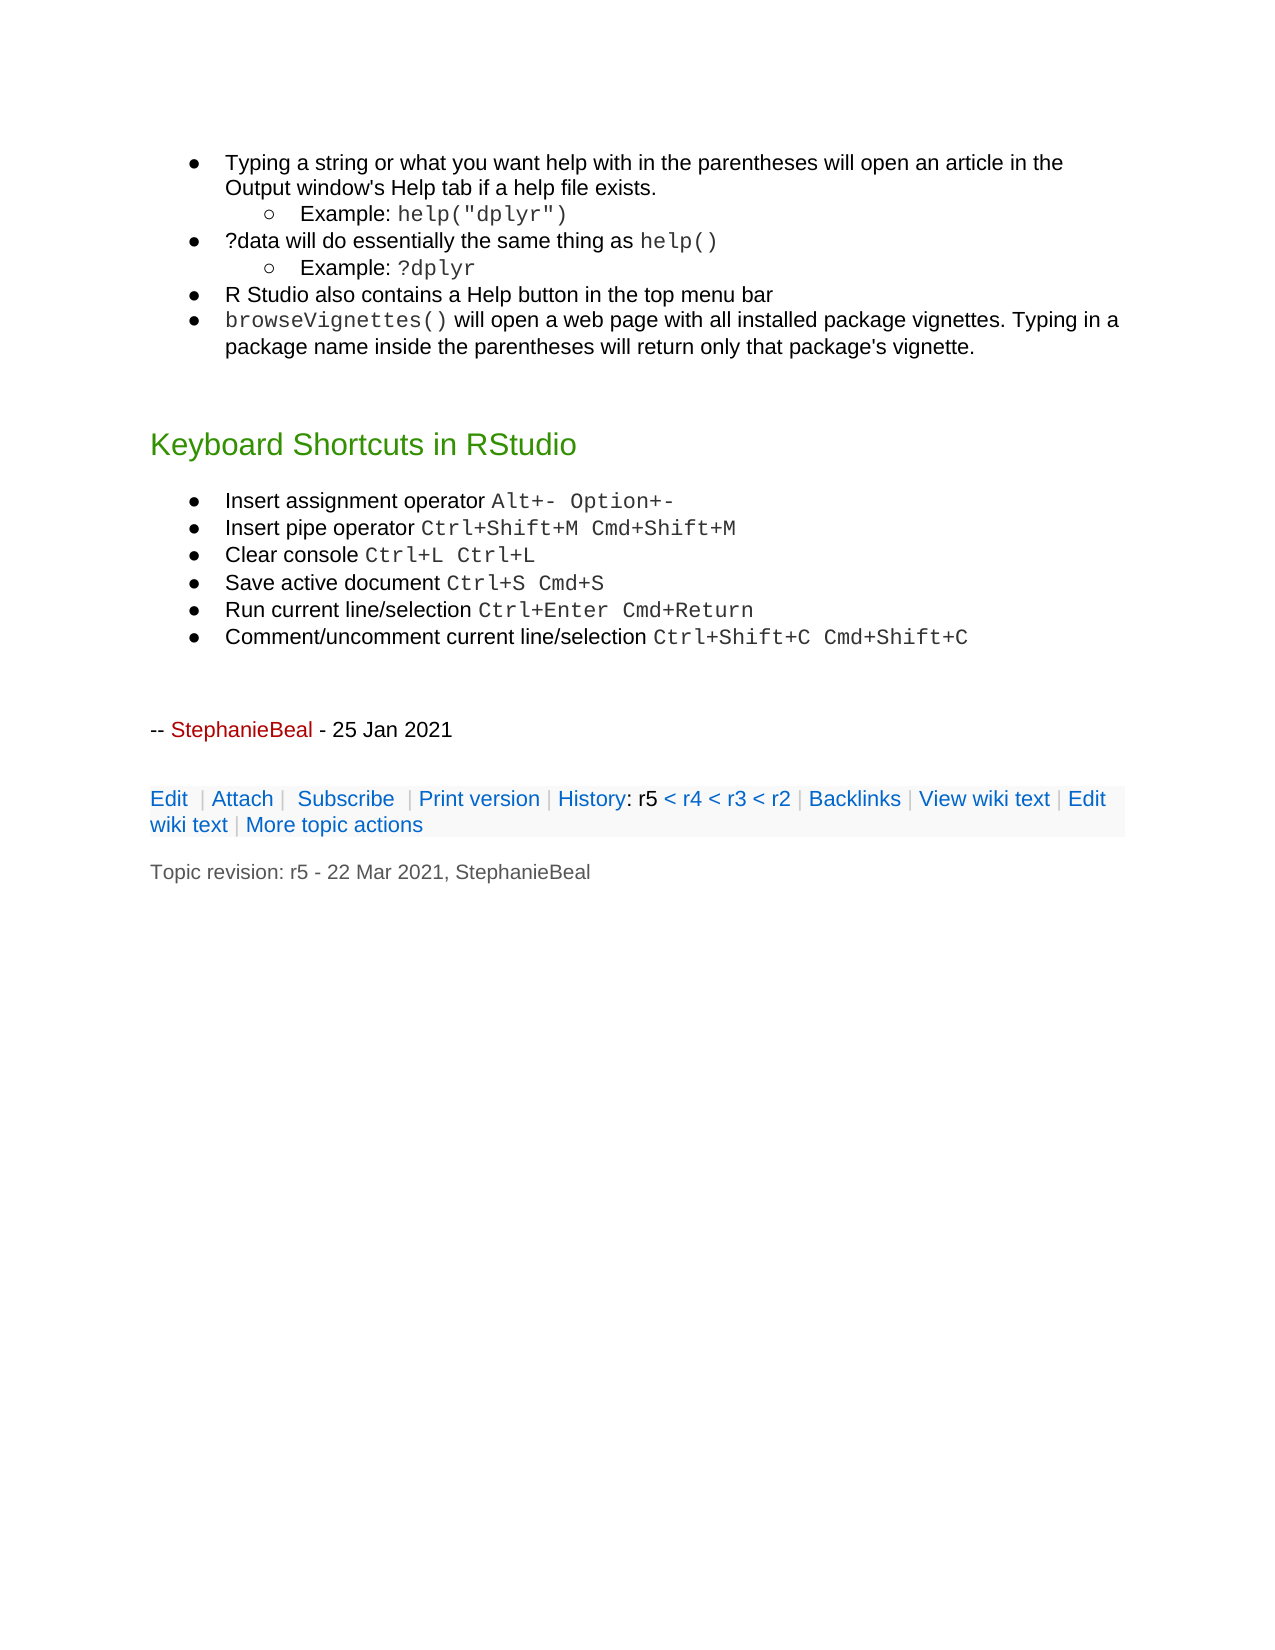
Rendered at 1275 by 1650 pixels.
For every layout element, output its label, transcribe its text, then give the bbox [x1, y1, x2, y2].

text -- StephanieBeal - 25 Jan 2021 [150, 717, 1125, 743]
list browseVignettes() will open a web page with all installed package vignettes. Typing in a package name inside the parentheses will return only that package's vignette. [187, 307, 1125, 359]
list Comment/uncomment current line/selection Ctrl+Shift+C Cmd+Shift+C [187, 624, 1125, 651]
subtitle Keyboard Shortcuts in RStudio [150, 426, 1125, 462]
list Typing a string or what you want help with in the parentheses will open an article in the Output window's Help tab if a help file exists. [187, 150, 1125, 200]
text Topic revision: r5 - 22 Mar 2021, StephanieBeal [150, 860, 1125, 884]
list R Studio also contains a Help button in the top menu bar [187, 282, 1125, 307]
list Run current line/selection Ctrl+Enter Cmd+Return [187, 597, 1125, 624]
list Clear console Ctrl+L Ctrl+L [187, 542, 1125, 569]
text Edit | Attach | Subscribe | Print version | History: r5 < r4 < r3 < r2 | Backlinks | View wiki text | Edit wiki text | More topic actions [150, 786, 1125, 837]
list ?data will do essentially the same thing as help() [187, 227, 1125, 254]
list Example: ?dplyr [262, 254, 1125, 282]
list Insert assignment operator Alt+- Option+- [187, 488, 1125, 515]
list Save active document Ctrl+S Cmd+S [187, 569, 1125, 597]
list Example: help("dplyr") [262, 200, 1125, 227]
list Insert pipe operator Ctrl+Shift+M Cmd+Shift+M [187, 515, 1125, 542]
